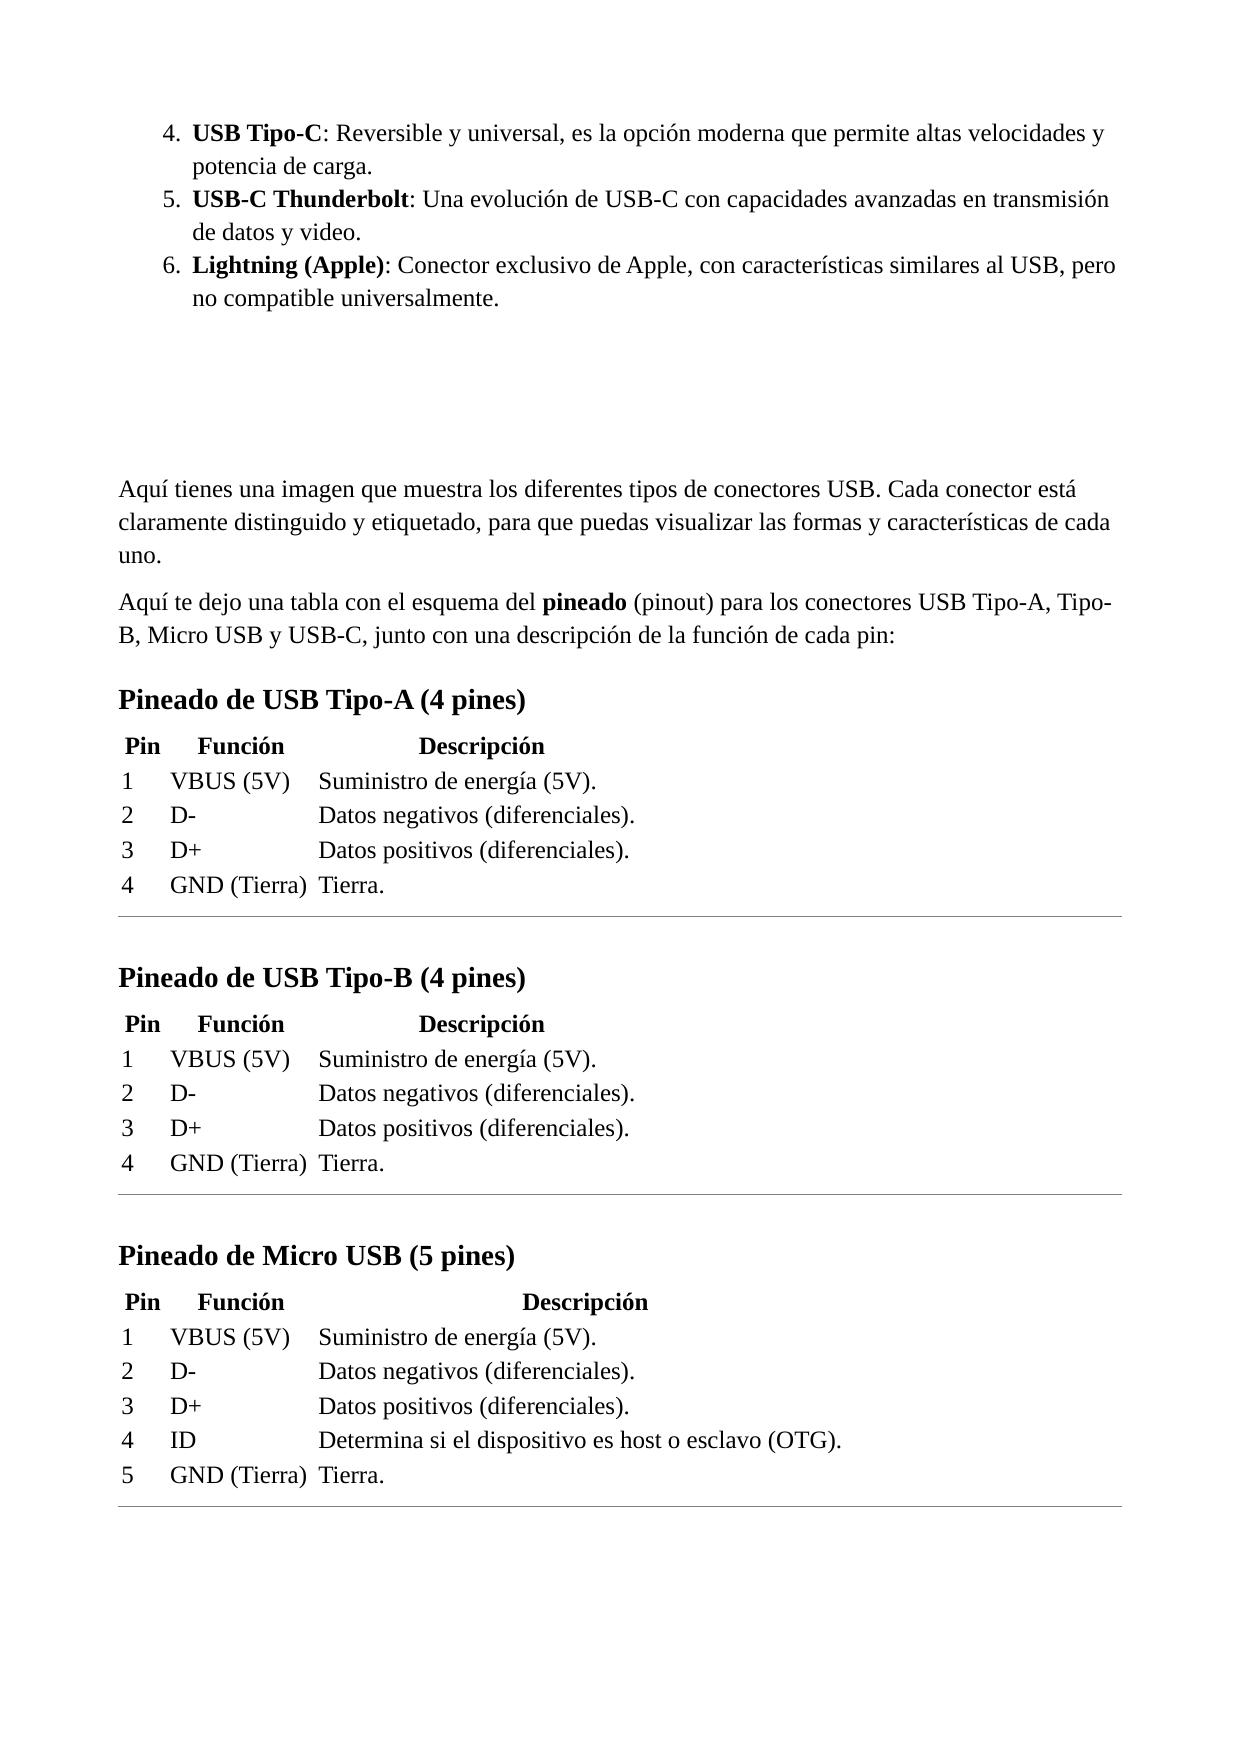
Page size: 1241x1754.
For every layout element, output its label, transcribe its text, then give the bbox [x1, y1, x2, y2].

table_header Pin [118, 1284, 167, 1319]
table_cell D+ [167, 1110, 315, 1145]
table_cell Suministro de energía (5V). [315, 1319, 855, 1353]
table_cell GND (Tierra) [167, 867, 315, 901]
table_cell 3 [118, 832, 167, 867]
table_cell GND (Tierra) [167, 1145, 315, 1179]
table_cell Datos negativos (diferenciales). [315, 798, 648, 832]
table_cell Suministro de energía (5V). [315, 763, 648, 798]
table_header Descripción [315, 1006, 648, 1041]
table_cell D+ [167, 1388, 315, 1422]
table_cell 5 [118, 1457, 167, 1492]
text Aquí te dejo una tabla con el esquema del pineado (pinout) para los conectores USB Tipo-A, Tipo-B, Micro USB y USB-C, junto con una descripción de la función de cada pin: [118, 587, 1122, 649]
list USB Tipo-C: Reversible y universal, es la opción moderna que permite altas velocidades y potencia de carga. [162, 118, 1122, 180]
table_cell VBUS (5V) [167, 1319, 315, 1353]
table_cell D- [167, 798, 315, 832]
table_header Función [167, 1284, 315, 1319]
text Aquí tienes una imagen que muestra los diferentes tipos de conectores USB. Cada conector está claramente distinguido y etiquetado, para que puedas visualizar las formas y características de cada uno. [118, 474, 1122, 568]
table_cell Tierra. [315, 1145, 648, 1179]
table_cell Datos negativos (diferenciales). [315, 1353, 855, 1388]
table_header Pin [118, 1006, 167, 1041]
table_cell 3 [118, 1388, 167, 1422]
table_header Función [167, 729, 315, 763]
table_cell 4 [118, 1423, 167, 1457]
table_cell 4 [118, 1145, 167, 1179]
table_header Pin [118, 729, 167, 763]
table_header Función [167, 1006, 315, 1041]
table_header Descripción [315, 1284, 855, 1319]
table_cell 2 [118, 1076, 167, 1110]
table_cell Tierra. [315, 1457, 855, 1492]
table_cell Datos positivos (diferenciales). [315, 832, 648, 867]
table_cell Datos negativos (diferenciales). [315, 1076, 648, 1110]
table_cell 4 [118, 867, 167, 901]
table_cell Determina si el dispositivo es host o esclavo (OTG). [315, 1423, 855, 1457]
table_cell Datos positivos (diferenciales). [315, 1388, 855, 1422]
table_cell 1 [118, 763, 167, 798]
table_header Descripción [315, 729, 648, 763]
table_cell 3 [118, 1110, 167, 1145]
table_cell ID [167, 1423, 315, 1457]
table_cell Datos positivos (diferenciales). [315, 1110, 648, 1145]
table_cell D+ [167, 832, 315, 867]
table_cell VBUS (5V) [167, 1041, 315, 1076]
table_cell 2 [118, 1353, 167, 1388]
list USB-C Thunderbolt: Una evolución de USB-C con capacidades avanzadas en transmisión de datos y video. [162, 184, 1122, 246]
list Lightning (Apple): Conector exclusivo de Apple, con características similares al USB, pero no compatible universalmente. [162, 250, 1122, 312]
table_cell 1 [118, 1041, 167, 1076]
subtitle Pineado de USB Tipo-A (4 pines) [118, 682, 1122, 716]
table_cell VBUS (5V) [167, 763, 315, 798]
table_cell 2 [118, 798, 167, 832]
subtitle Pineado de Micro USB (5 pines) [118, 1238, 1122, 1272]
subtitle Pineado de USB Tipo-B (4 pines) [118, 960, 1122, 994]
table_cell 1 [118, 1319, 167, 1353]
table_cell GND (Tierra) [167, 1457, 315, 1492]
table_cell D- [167, 1076, 315, 1110]
table_cell D- [167, 1353, 315, 1388]
table_cell Suministro de energía (5V). [315, 1041, 648, 1076]
table_cell Tierra. [315, 867, 648, 901]
